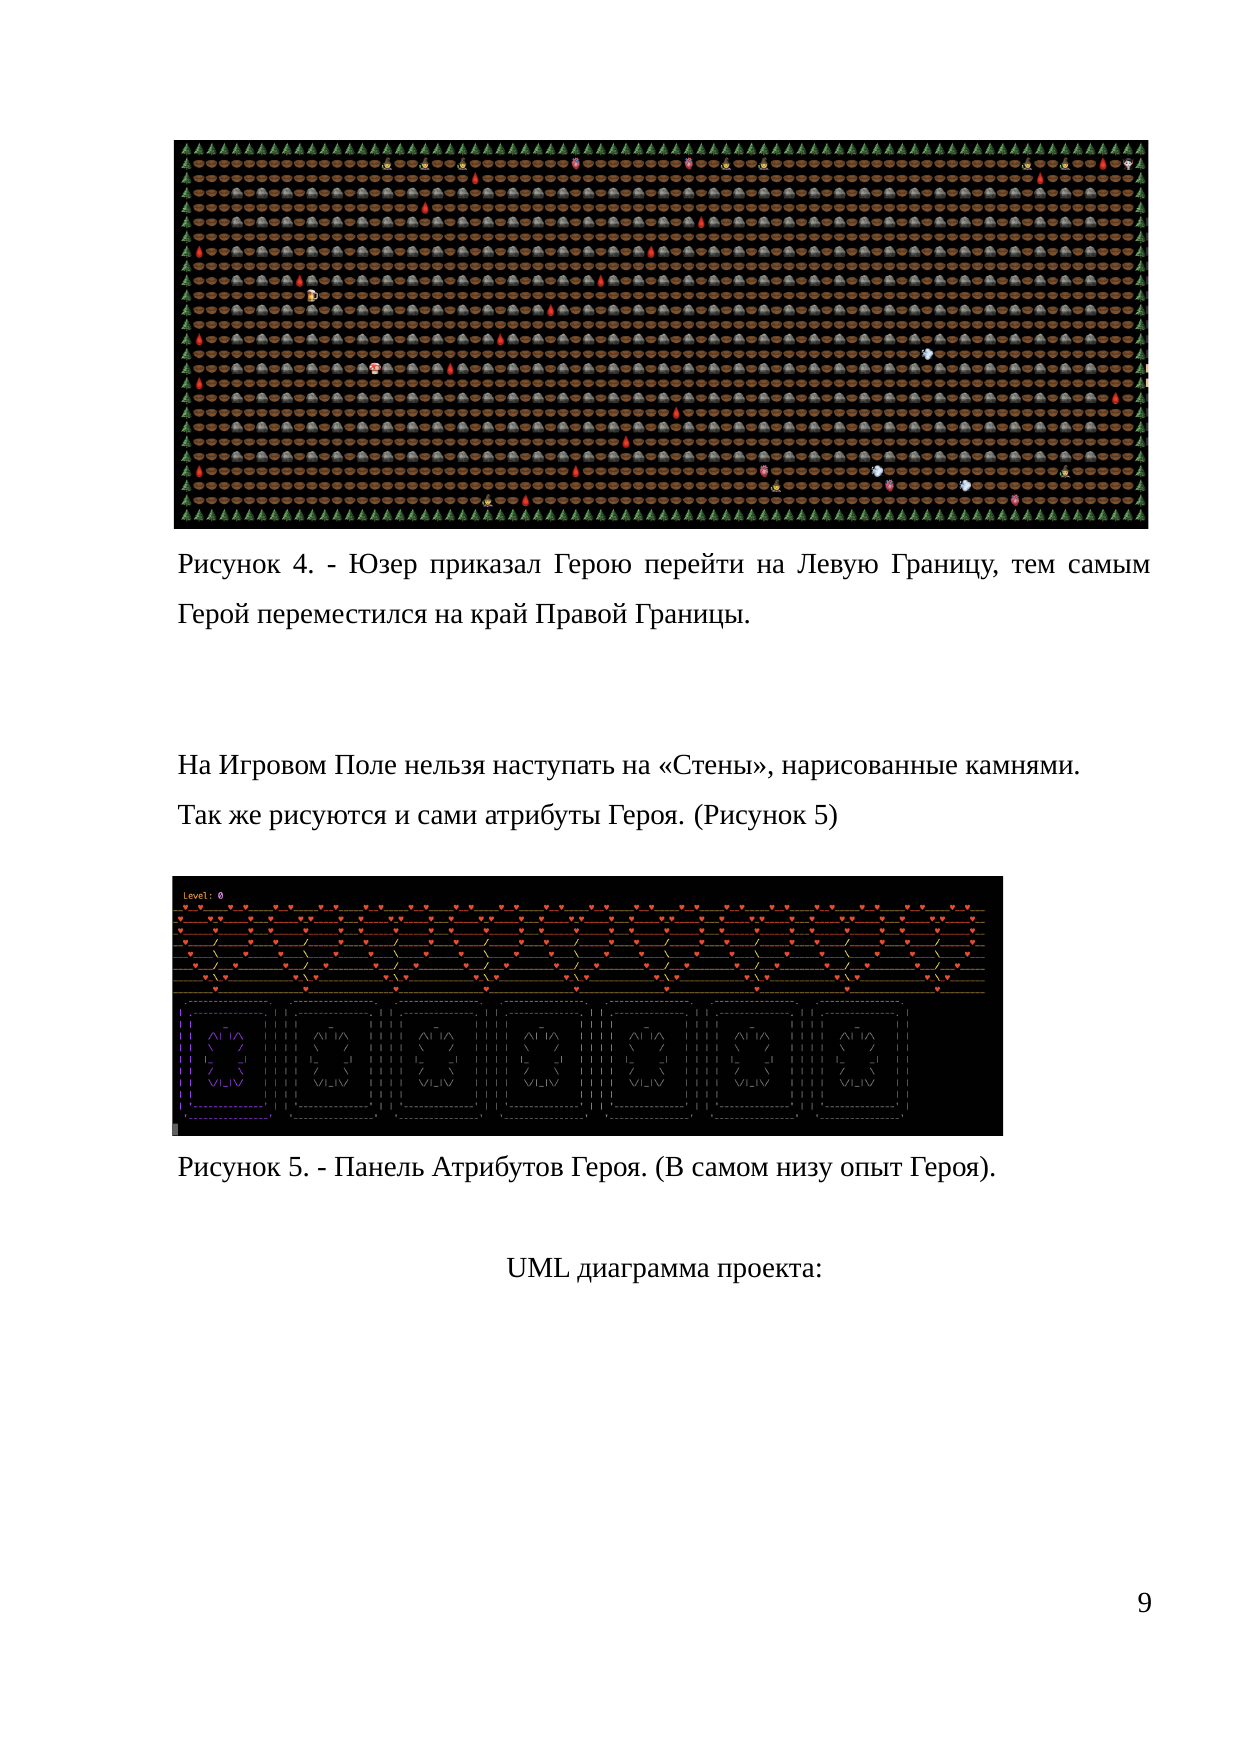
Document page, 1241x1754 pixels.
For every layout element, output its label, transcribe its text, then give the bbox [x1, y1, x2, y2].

text Так же рисуются и сами атрибуты Героя. (Рисунок 5) [177, 797, 1152, 831]
text UML диаграмма проекта: [177, 1250, 1152, 1284]
text Рисунок 4. - Юзер приказал Герою перейти на Левую Границу, тем самым Герой переместился на край Правой Границы. [177, 118, 1152, 629]
text На Игровом Поле нельзя наступать на «Стены», нарисованные камнями. [177, 747, 1152, 781]
text Рисунок 5. - Панель Атрибутов Героя. (В самом низу опыт Героя). [177, 1149, 1152, 1183]
picture [172, 876, 1004, 1136]
picture [173, 140, 1149, 529]
